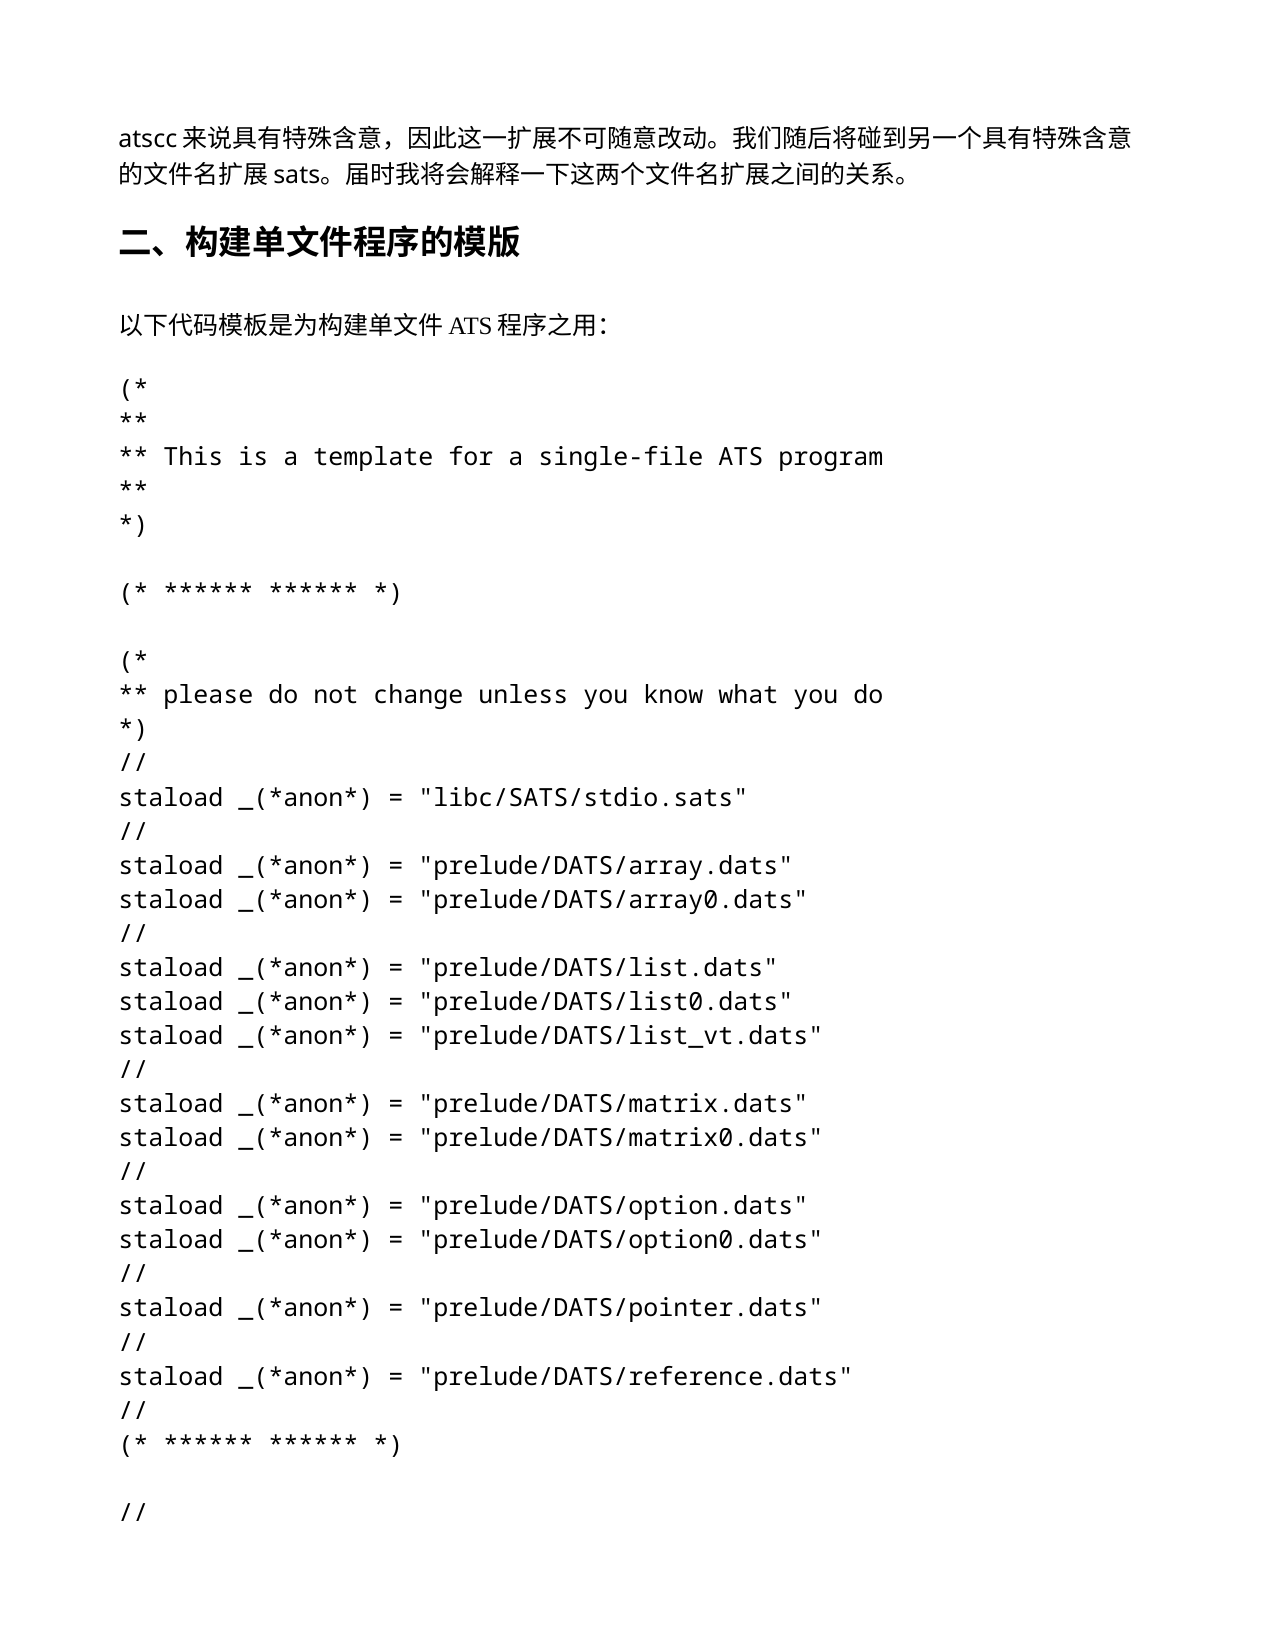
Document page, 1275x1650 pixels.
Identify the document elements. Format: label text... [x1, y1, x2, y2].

text 以下代码模板是为构建单文件ATS程序之用： [118, 305, 1157, 342]
text // [118, 1256, 1157, 1290]
text (* ****** ****** *) [118, 575, 1157, 609]
text ** please do not change unless you know what you do [118, 677, 1157, 711]
text ** [118, 404, 1157, 438]
text atscc来说具有特殊含意，因此这一扩展不可随意改动。我们随后将碰到另一个具有特殊含意的文件名扩展sats。届时我将会解释一下这两个文件名扩展之间的关系。 [118, 118, 1157, 191]
text // [118, 745, 1157, 779]
text staload _(*anon*) = "prelude/DATS/matrix0.dats" [118, 1120, 1157, 1154]
text // [118, 915, 1157, 949]
text staload _(*anon*) = "prelude/DATS/pointer.dats" [118, 1290, 1157, 1324]
text // [118, 813, 1157, 847]
text ** This is a template for a single-file ATS program [118, 438, 1157, 473]
text ** [118, 473, 1157, 507]
text staload _(*anon*) = "libc/SATS/stdio.sats" [118, 779, 1157, 813]
text *) [118, 507, 1157, 541]
text staload _(*anon*) = "prelude/DATS/matrix.dats" [118, 1086, 1157, 1120]
text staload _(*anon*) = "prelude/DATS/array.dats" [118, 847, 1157, 881]
text staload _(*anon*) = "prelude/DATS/list0.dats" [118, 983, 1157, 1018]
text (* [118, 643, 1157, 677]
text staload _(*anon*) = "prelude/DATS/option.dats" [118, 1188, 1157, 1222]
text staload _(*anon*) = "prelude/DATS/array0.dats" [118, 881, 1157, 915]
text staload _(*anon*) = "prelude/DATS/list.dats" [118, 949, 1157, 983]
text staload _(*anon*) = "prelude/DATS/reference.dats" [118, 1358, 1157, 1392]
text // [118, 1494, 1157, 1528]
text // [118, 1154, 1157, 1188]
text // [118, 1324, 1157, 1358]
text staload _(*anon*) = "prelude/DATS/list_vt.dats" [118, 1018, 1157, 1052]
text *) [118, 711, 1157, 745]
subtitle 二、构建单文件程序的模版 [118, 216, 1157, 264]
text staload _(*anon*) = "prelude/DATS/option0.dats" [118, 1222, 1157, 1256]
text (* ****** ****** *) [118, 1426, 1157, 1460]
text (* [118, 370, 1157, 404]
text // [118, 1392, 1157, 1426]
text // [118, 1052, 1157, 1086]
